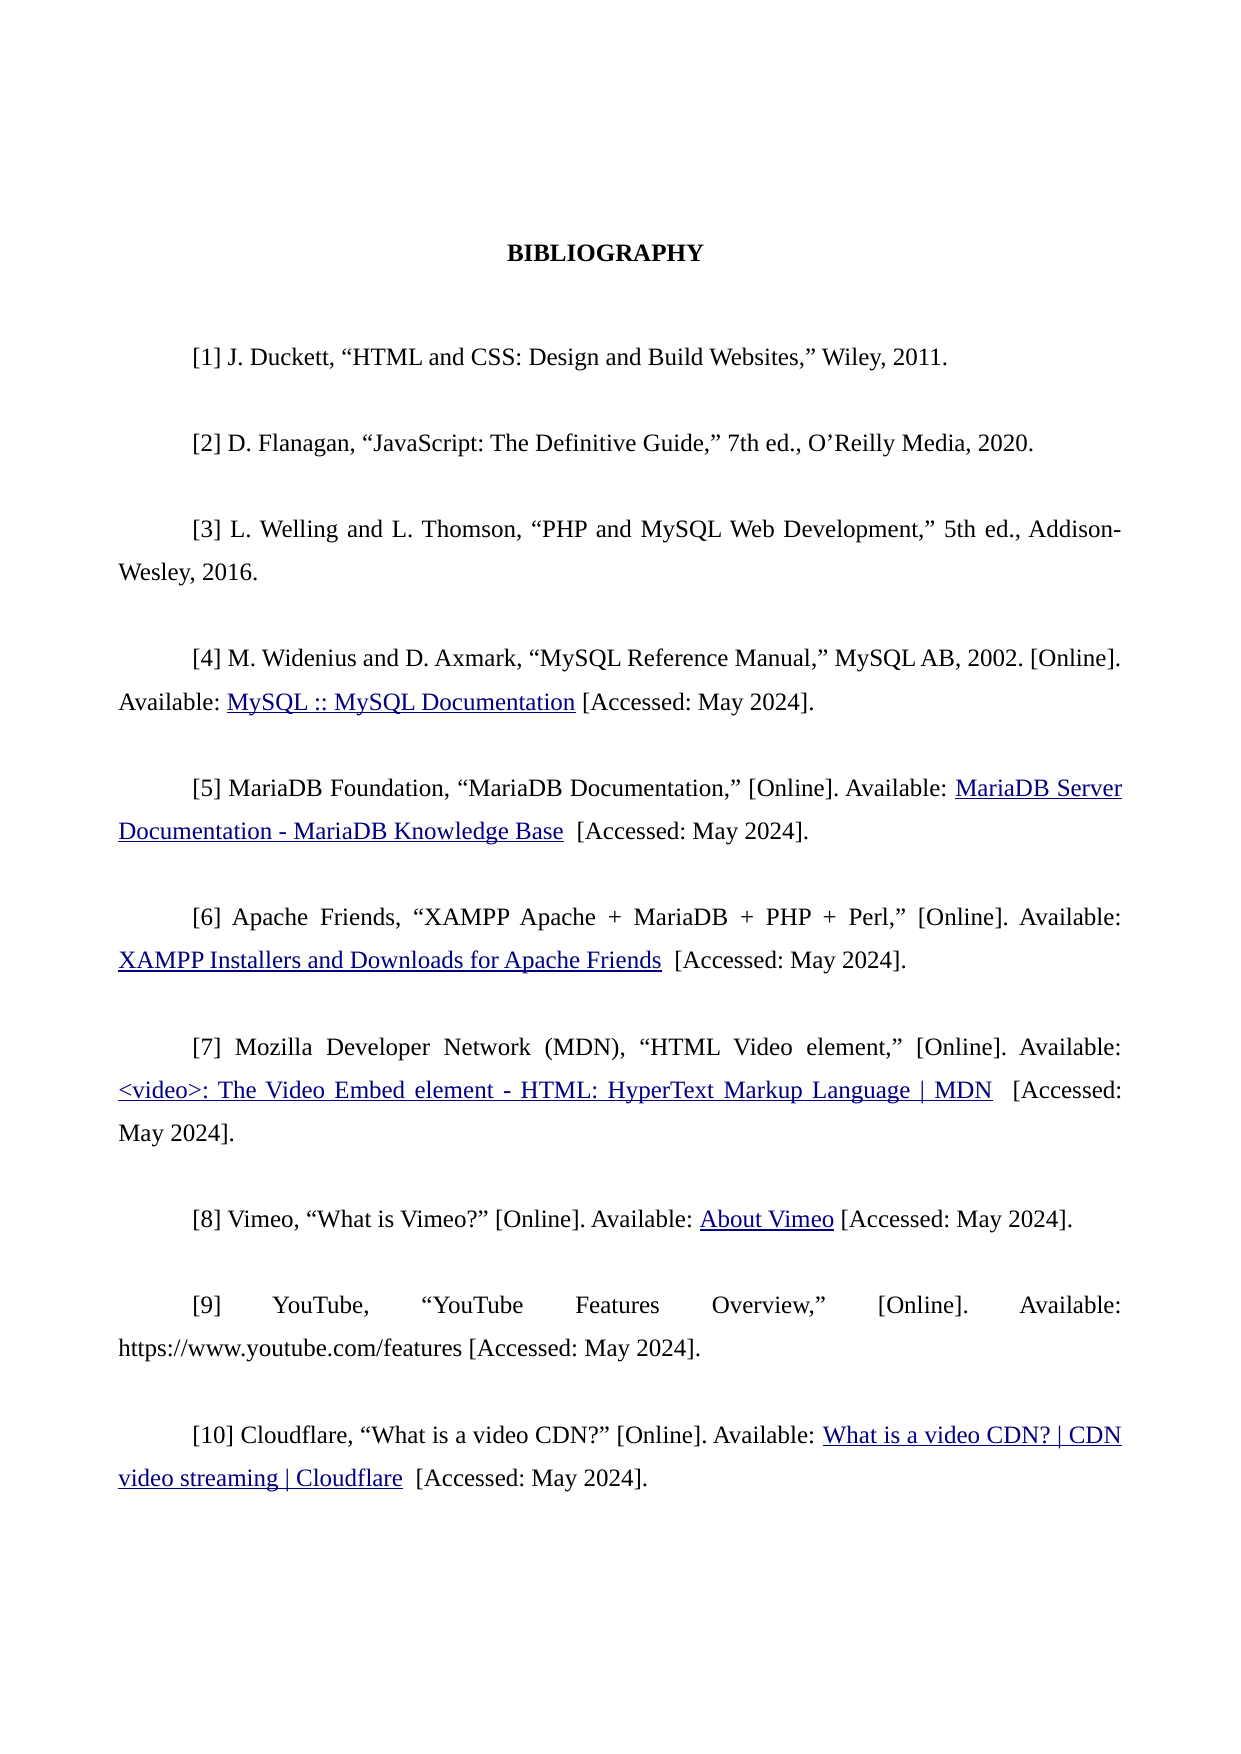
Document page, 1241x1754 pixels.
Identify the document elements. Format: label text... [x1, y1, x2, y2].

subtitle BIBLIOGRAPHY [148, 238, 1063, 267]
text [8] Vimeo, “What is Vimeo?” [Online]. Available: About Vimeo [Accessed: May 2024]. [118, 1204, 1122, 1233]
text [6] Apache Friends, “XAMPP Apache + MariaDB + PHP + Perl,” [Online]. Available: XAMPP Installers and Downloads for Apache Friends [Accessed: May 2024]. [118, 902, 1122, 974]
text [3] L. Welling and L. Thomson, “PHP and MySQL Web Development,” 5th ed., Addison-Wesley, 2016. [118, 514, 1122, 586]
text [4] M. Widenius and D. Axmark, “MySQL Reference Manual,” MySQL AB, 2002. [Online]. Available: MySQL :: MySQL Documentation [Accessed: May 2024]. [118, 643, 1122, 715]
text [7] Mozilla Developer Network (MDN), “HTML Video element,” [Online]. Available: <video>: The Video Embed element - HTML: HyperText Markup Language | MDN [Accessed: May 2024]. [118, 1032, 1122, 1147]
text [2] D. Flanagan, “JavaScript: The Definitive Guide,” 7th ed., O’Reilly Media, 2020. [118, 428, 1122, 457]
text [1] J. Duckett, “HTML and CSS: Design and Build Websites,” Wiley, 2011. [118, 342, 1122, 370]
text [9] YouTube, “YouTube Features Overview,” [Online]. Available: https://www.youtube.com/features [Accessed: May 2024]. [118, 1290, 1122, 1362]
text [5] MariaDB Foundation, “MariaDB Documentation,” [Online]. Available: MariaDB Server Documentation - MariaDB Knowledge Base [Accessed: May 2024]. [118, 773, 1122, 845]
text [10] Cloudflare, “What is a video CDN?” [Online]. Available: What is a video CDN? | CDN video streaming | Cloudflare [Accessed: May 2024]. [118, 1420, 1122, 1492]
